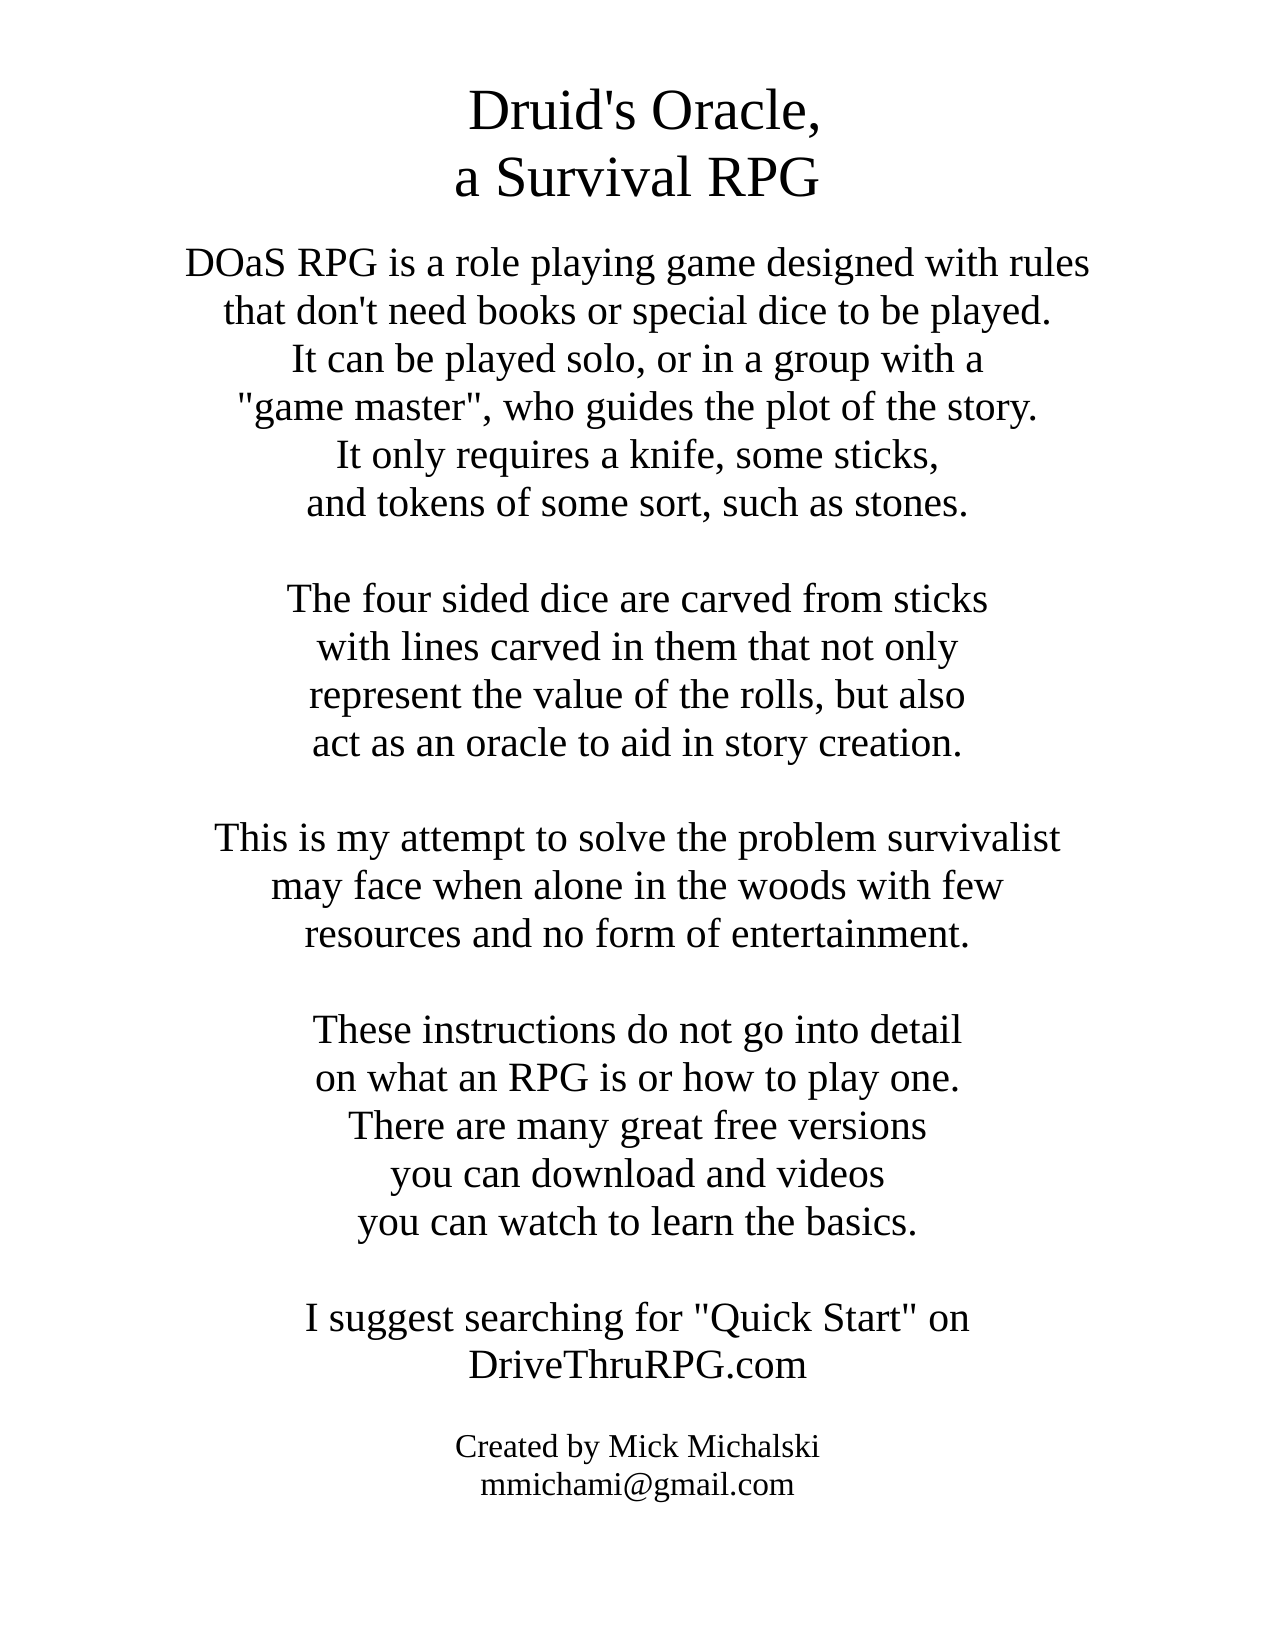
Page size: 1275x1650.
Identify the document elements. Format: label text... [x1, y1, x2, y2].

text Created by Mick Michalski [75, 1426, 1200, 1464]
text act as an oracle to aid in story creation. [75, 717, 1200, 765]
text with lines carved in them that not only [75, 621, 1200, 669]
text This is my attempt to solve the problem survivalist [75, 813, 1200, 861]
text I suggest searching for "Quick Start" on [75, 1292, 1200, 1340]
text It can be played solo, or in a group with a [75, 334, 1200, 382]
text and tokens of some sort, such as stones. [75, 477, 1200, 525]
text There are many great free versions [75, 1100, 1200, 1148]
text It only requires a knife, some sticks, [75, 429, 1200, 477]
text resources and no form of entertainment. [75, 909, 1200, 957]
text These instructions do not go into detail [75, 1004, 1200, 1052]
text DOaS RPG is a role playing game designed with rules [75, 238, 1200, 286]
text on what an RPG is or how to play one. [75, 1052, 1200, 1100]
text represent the value of the rolls, but also [75, 669, 1200, 717]
text "game master", who guides the plot of the story. [75, 382, 1200, 429]
text mmichami@gmail.com [75, 1464, 1200, 1503]
text DriveThruRPG.com [75, 1340, 1200, 1388]
text Druid's Oracle, [75, 75, 1200, 142]
text The four sided dice are carved from sticks [75, 573, 1200, 621]
text that don't need books or special dice to be played. [75, 286, 1200, 334]
text may face when alone in the woods with few [75, 861, 1200, 909]
text you can download and videos [75, 1148, 1200, 1196]
text a Survival RPG [75, 142, 1200, 209]
text you can watch to learn the basics. [75, 1196, 1200, 1244]
